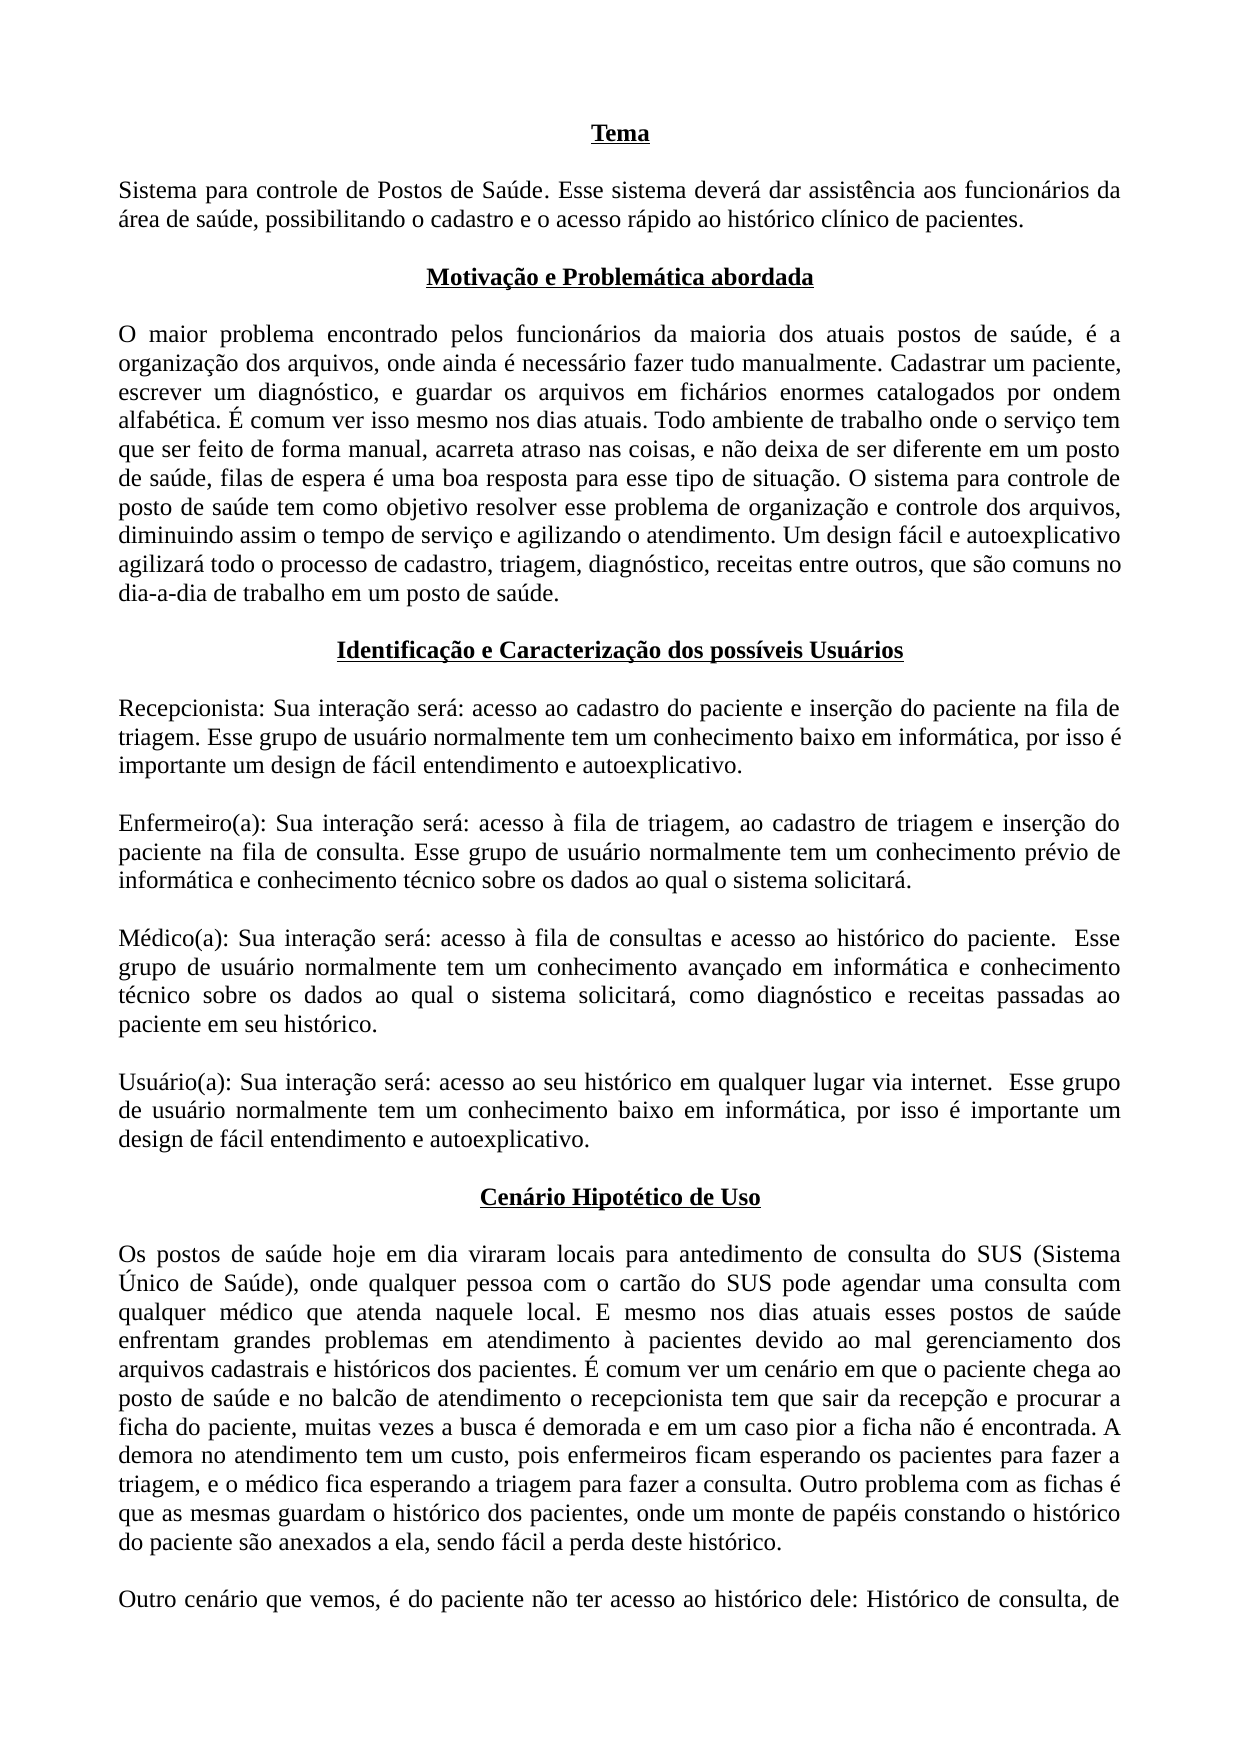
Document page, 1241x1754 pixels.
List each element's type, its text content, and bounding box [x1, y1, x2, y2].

text Médico(a): Sua interação será: acesso à fila de consultas e acesso ao histórico do paciente. Esse grupo de usuário normalmente tem um conhecimento avançado em informática e conhecimento técnico sobre os dados ao qual o sistema solicitará, como diagnóstico e receitas passadas ao paciente em seu histórico. [118, 923, 1122, 1038]
text Motivação e Problemática abordada [118, 262, 1122, 291]
text Os postos de saúde hoje em dia viraram locais para antedimento de consulta do SUS (Sistema Único de Saúde), onde qualquer pessoa com o cartão do SUS pode agendar uma consulta com qualquer médico que atenda naquele local. E mesmo nos dias atuais esses postos de saúde enfrentam grandes problemas em atendimento à pacientes devido ao mal gerenciamento dos arquivos cadastrais e históricos dos pacientes. É comum ver um cenário em que o paciente chega ao posto de saúde e no balcão de atendimento o recepcionista tem que sair da recepção e procurar a ficha do paciente, muitas vezes a busca é demorada e em um caso pior a ficha não é encontrada. A demora no atendimento tem um custo, pois enfermeiros ficam esperando os pacientes para fazer a triagem, e o médico fica esperando a triagem para fazer a consulta. Outro problema com as fichas é que as mesmas guardam o histórico dos pacientes, onde um monte de papéis constando o histórico do paciente são anexados a ela, sendo fácil a perda deste histórico. [118, 1239, 1122, 1556]
text Sistema para controle de Postos de Saúde. Esse sistema deverá dar assistência aos funcionários da área de saúde, possibilitando o cadastro e o acesso rápido ao histórico clínico de pacientes. [118, 176, 1122, 233]
text Usuário(a): Sua interação será: acesso ao seu histórico em qualquer lugar via internet. Esse grupo de usuário normalmente tem um conhecimento baixo em informática, por isso é importante um design de fácil entendimento e autoexplicativo. [118, 1067, 1122, 1153]
text Identificação e Caracterização dos possíveis Usuários [118, 636, 1122, 664]
text Cenário Hipotético de Uso [118, 1182, 1122, 1211]
text Tema [118, 118, 1122, 147]
text Recepcionista: Sua interação será: acesso ao cadastro do paciente e inserção do paciente na fila de triagem. Esse grupo de usuário normalmente tem um conhecimento baixo em informática, por isso é importante um design de fácil entendimento e autoexplicativo. [118, 693, 1122, 779]
text O maior problema encontrado pelos funcionários da maioria dos atuais postos de saúde, é a organização dos arquivos, onde ainda é necessário fazer tudo manualmente. Cadastrar um paciente, escrever um diagnóstico, e guardar os arquivos em fichários enormes catalogados por ondem alfabética. É comum ver isso mesmo nos dias atuais. Todo ambiente de trabalho onde o serviço tem que ser feito de forma manual, acarreta atraso nas coisas, e não deixa de ser diferente em um posto de saúde, filas de espera é uma boa resposta para esse tipo de situação. O sistema para controle de posto de saúde tem como objetivo resolver esse problema de organização e controle dos arquivos, diminuindo assim o tempo de serviço e agilizando o atendimento. Um design fácil e autoexplicativo agilizará todo o processo de cadastro, triagem, diagnóstico, receitas entre outros, que são comuns no dia-a-dia de trabalho em um posto de saúde. [118, 319, 1122, 607]
text Enfermeiro(a): Sua interação será: acesso à fila de triagem, ao cadastro de triagem e inserção do paciente na fila de consulta. Esse grupo de usuário normalmente tem um conhecimento prévio de informática e conhecimento técnico sobre os dados ao qual o sistema solicitará. [118, 808, 1122, 894]
text Outro cenário que vemos, é do paciente não ter acesso ao histórico dele: Histórico de consulta, de [118, 1584, 1122, 1613]
